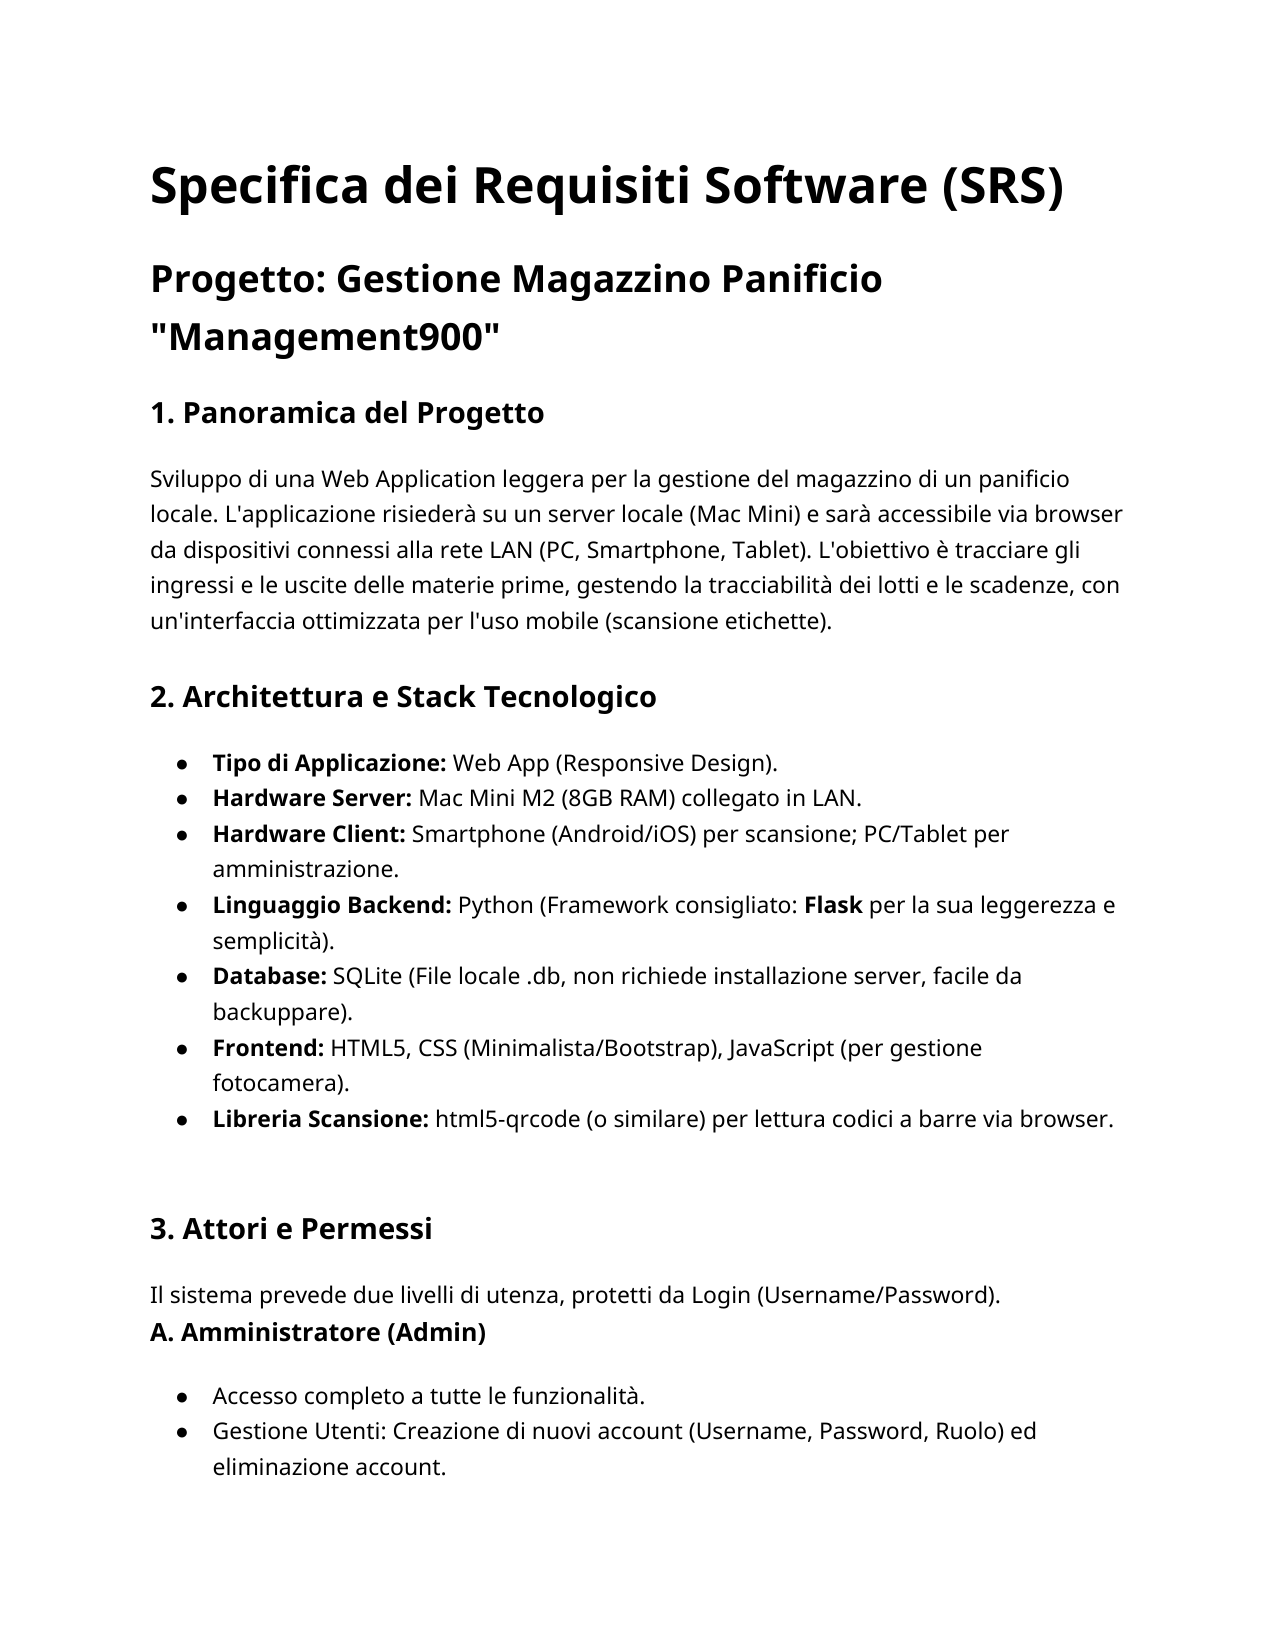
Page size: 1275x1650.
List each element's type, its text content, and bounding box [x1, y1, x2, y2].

text Il sistema prevede due livelli di utenza, protetti da Login (Username/Password). [150, 1279, 1125, 1310]
subtitle 3. Attori e Permessi [150, 1208, 1125, 1248]
list Libreria Scansione: html5-qrcode (o similare) per lettura codici a barre via browser. [175, 1103, 1125, 1134]
list Hardware Client: Smartphone (Android/iOS) per scansione; PC/Tablet per amministrazione. [175, 818, 1125, 884]
list Database: SQLite (File locale .db, non richiede installazione server, facile da backuppare). [175, 960, 1125, 1027]
list Accesso completo a tutte le funzionalità. [175, 1380, 1125, 1411]
list Hardware Server: Mac Mini M2 (8GB RAM) collegato in LAN. [175, 782, 1125, 813]
subtitle 2. Architettura e Stack Tecnologico [150, 676, 1125, 716]
list Tipo di Applicazione: Web App (Responsive Design). [175, 746, 1125, 778]
subtitle A. Amministratore (Admin) [150, 1314, 1125, 1348]
subtitle Specifica dei Requisiti Software (SRS) [150, 150, 1125, 218]
subtitle 1. Panoramica del Progetto [150, 392, 1125, 432]
text Sviluppo di una Web Application leggera per la gestione del magazzino di un panificio locale. L'applicazione risiederà su un server locale (Mac Mini) e sarà accessibile via browser da dispositivi connessi alla rete LAN (PC, Smartphone, Tablet). L'obiettivo è tracciare gli ingressi e le uscite delle materie prime, gestendo la tracciabilità dei lotti e le scadenze, con un'interfaccia ottimizzata per l'uso mobile (scansione etichette). [150, 462, 1125, 636]
list Linguaggio Backend: Python (Framework consigliato: Flask per la sua leggerezza e semplicità). [175, 889, 1125, 956]
list Frontend: HTML5, CSS (Minimalista/Bootstrap), JavaScript (per gestione fotocamera). [175, 1031, 1125, 1098]
subtitle Progetto: Gestione Magazzino Panificio "Management900" [150, 253, 1125, 362]
list Gestione Utenti: Creazione di nuovi account (Username, Password, Ruolo) ed eliminazione account. [175, 1415, 1125, 1482]
